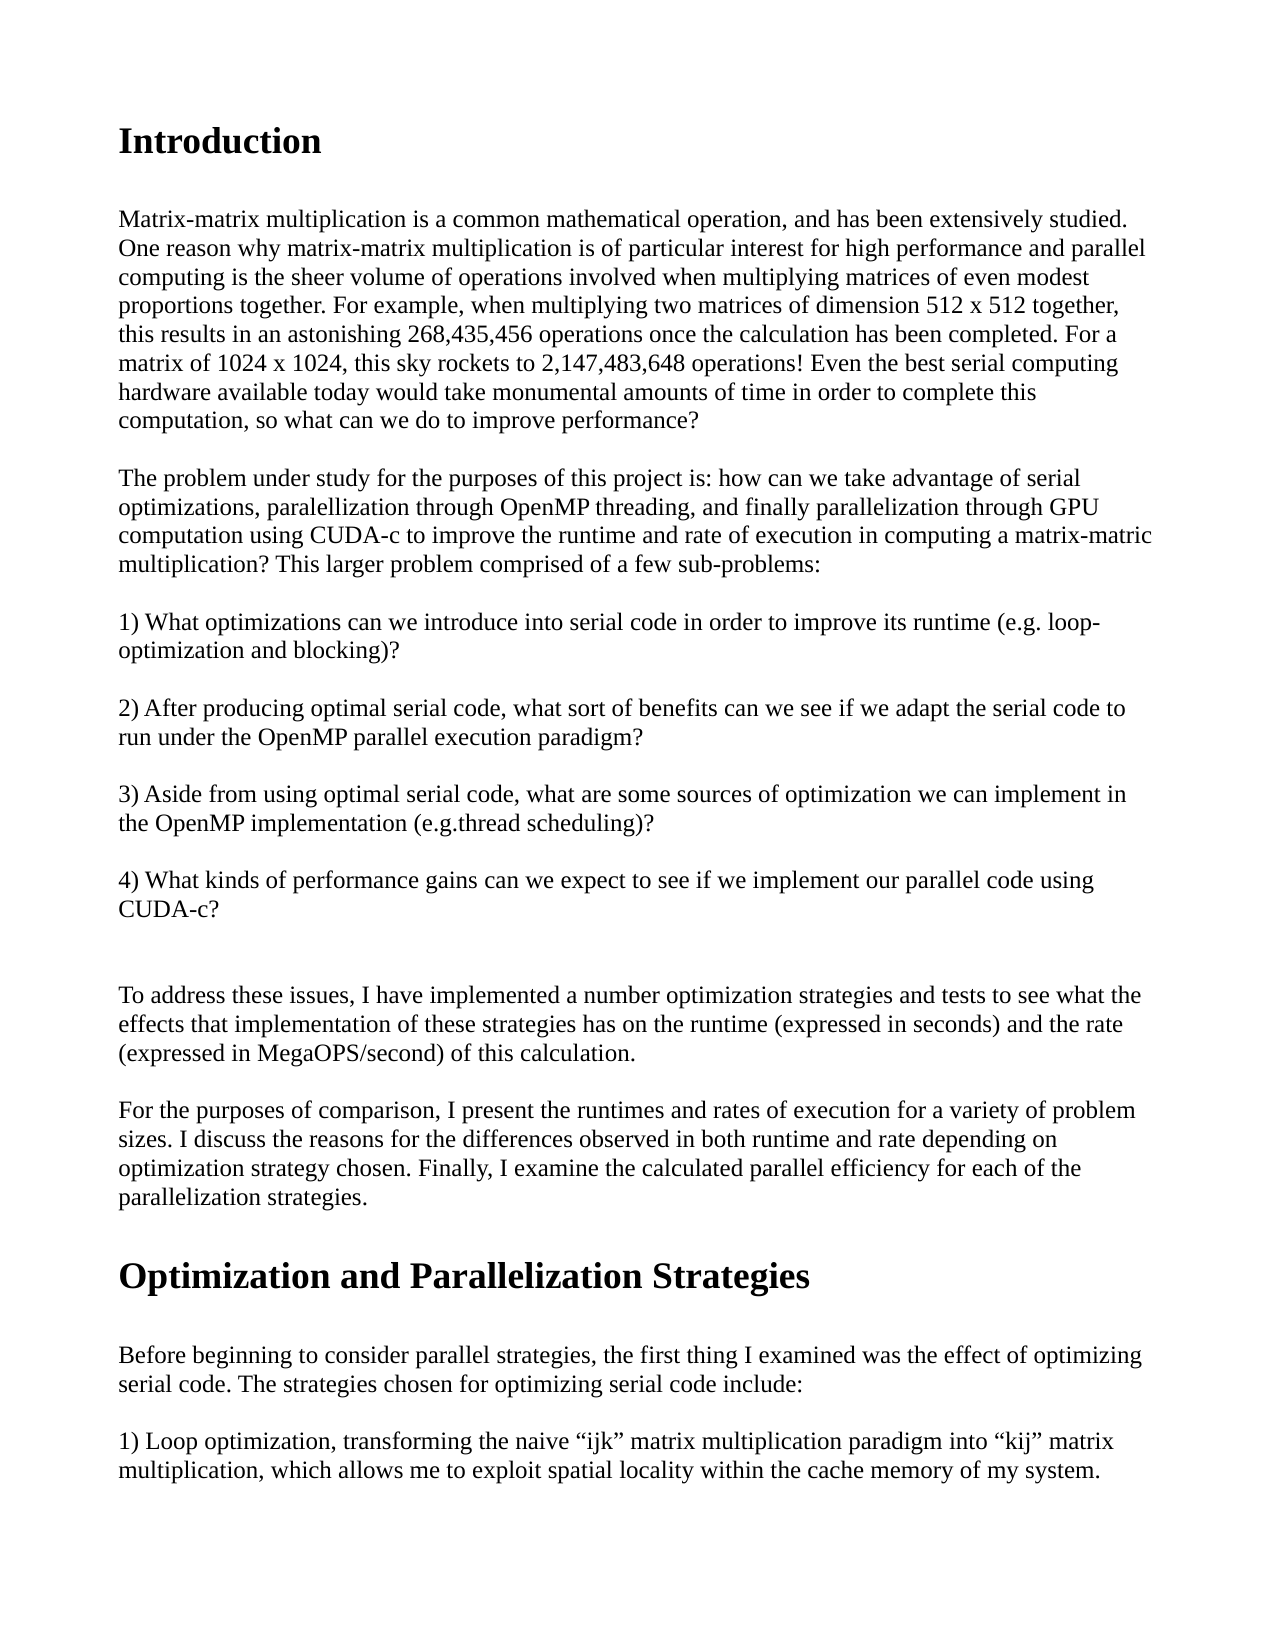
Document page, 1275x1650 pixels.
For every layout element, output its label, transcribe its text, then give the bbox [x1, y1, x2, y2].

text Introduction [118, 118, 1157, 161]
text Before beginning to consider parallel strategies, the first thing I examined was the effect of optimizing serial code. The strategies chosen for optimizing serial code include: [118, 1340, 1157, 1397]
text Optimization and Parallelization Strategies [118, 1254, 1157, 1297]
text The problem under study for the purposes of this project is: how can we take advantage of serial optimizations, paralellization through OpenMP threading, and finally parallelization through GPU computation using CUDA-c to improve the runtime and rate of execution in computing a matrix-matric multiplication? This larger problem comprised of a few sub-problems: [118, 463, 1157, 578]
text 3) Aside from using optimal serial code, what are some sources of optimization we can implement in the OpenMP implementation (e.g.thread scheduling)? [118, 779, 1157, 837]
text For the purposes of comparison, I present the runtimes and rates of execution for a variety of problem sizes. I discuss the reasons for the differences observed in both runtime and rate depending on optimization strategy chosen. Finally, I examine the calculated parallel efficiency for each of the parallelization strategies. [118, 1096, 1157, 1211]
text 2) After producing optimal serial code, what sort of benefits can we see if we adapt the serial code to run under the OpenMP parallel execution paradigm? [118, 693, 1157, 751]
text 1) What optimizations can we introduce into serial code in order to improve its runtime (e.g. loop-optimization and blocking)? [118, 607, 1157, 664]
text Matrix-matrix multiplication is a common mathematical operation, and has been extensively studied. One reason why matrix-matrix multiplication is of particular interest for high performance and parallel computing is the sheer volume of operations involved when multiplying matrices of even modest proportions together. For example, when multiplying two matrices of dimension 512 x 512 together, this results in an astonishing 268,435,456 operations once the calculation has been completed. For a matrix of 1024 x 1024, this sky rockets to 2,147,483,648 operations! Even the best serial computing hardware available today would take monumental amounts of time in order to complete this computation, so what can we do to improve performance? [118, 204, 1157, 434]
text 4) What kinds of performance gains can we expect to see if we implement our parallel code using CUDA-c? [118, 866, 1157, 923]
text 1) Loop optimization, transforming the naive “ijk” matrix multiplication paradigm into “kij” matrix multiplication, which allows me to exploit spatial locality within the cache memory of my system. [118, 1426, 1157, 1484]
text To address these issues, I have implemented a number optimization strategies and tests to see what the effects that implementation of these strategies has on the runtime (expressed in seconds) and the rate (expressed in MegaOPS/second) of this calculation. [118, 981, 1157, 1067]
